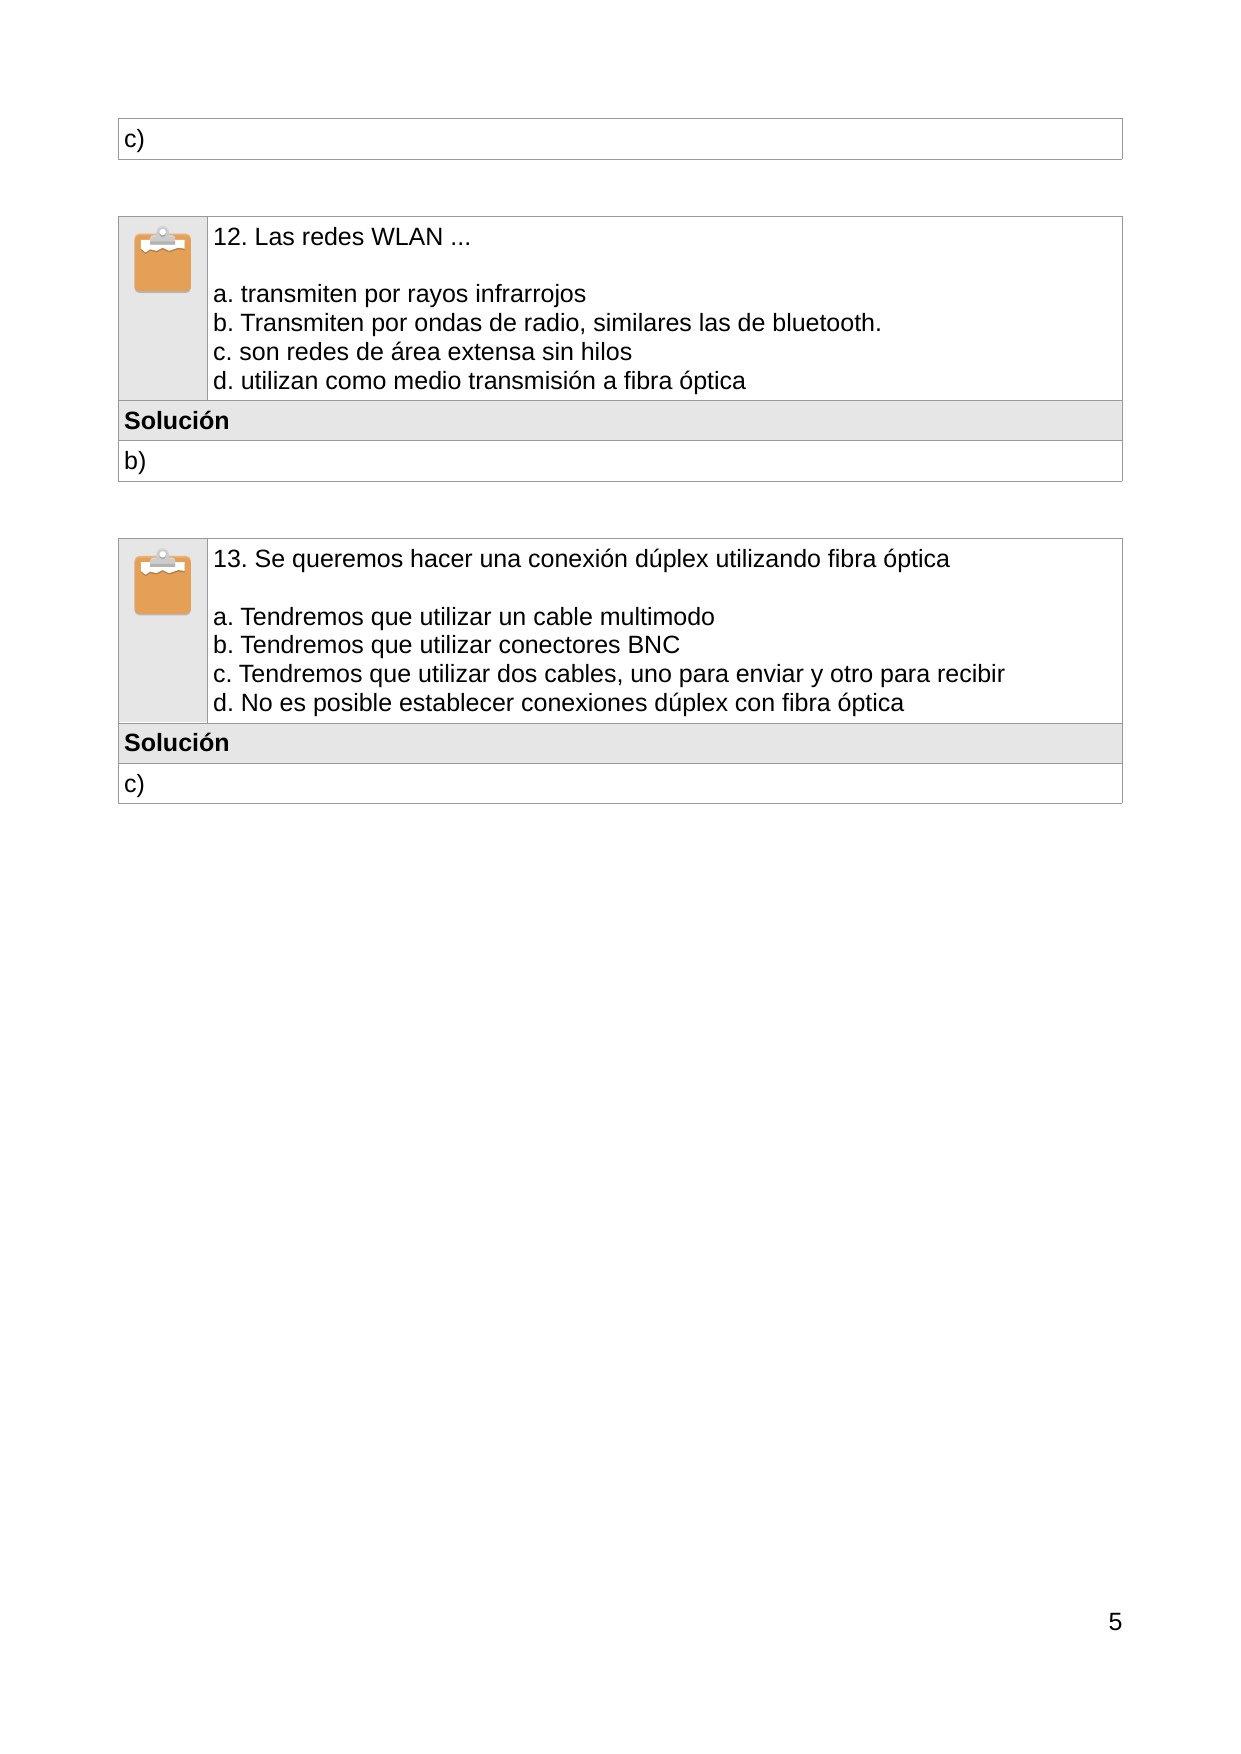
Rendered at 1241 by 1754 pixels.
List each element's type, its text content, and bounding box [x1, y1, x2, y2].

table_header 13. Se queremos hacer una conexión dúplex utilizando fibra óptica a. Tendremos que utilizar un cable multimodo b. Tendremos que utilizar conectores BNC c. Tendremos que utilizar dos cables, uno para enviar y otro para recibir d. No es posible establecer conexiones dúplex con fibra óptica [208, 539, 1122, 722]
table_cell Solución [119, 724, 1122, 763]
table_header 12. Las redes WLAN ... a. transmiten por rayos infrarrojos b. Transmiten por ondas de radio, similares las de bluetooth. c. son redes de área extensa sin hilos d. utilizan como medio transmisión a fibra óptica [208, 217, 1122, 400]
table_header [119, 539, 207, 722]
table_cell c) [119, 119, 1122, 158]
table_header [119, 217, 207, 400]
table_cell Solución [119, 401, 1122, 440]
table_cell c) [119, 764, 1122, 803]
table_cell b) [119, 441, 1122, 481]
